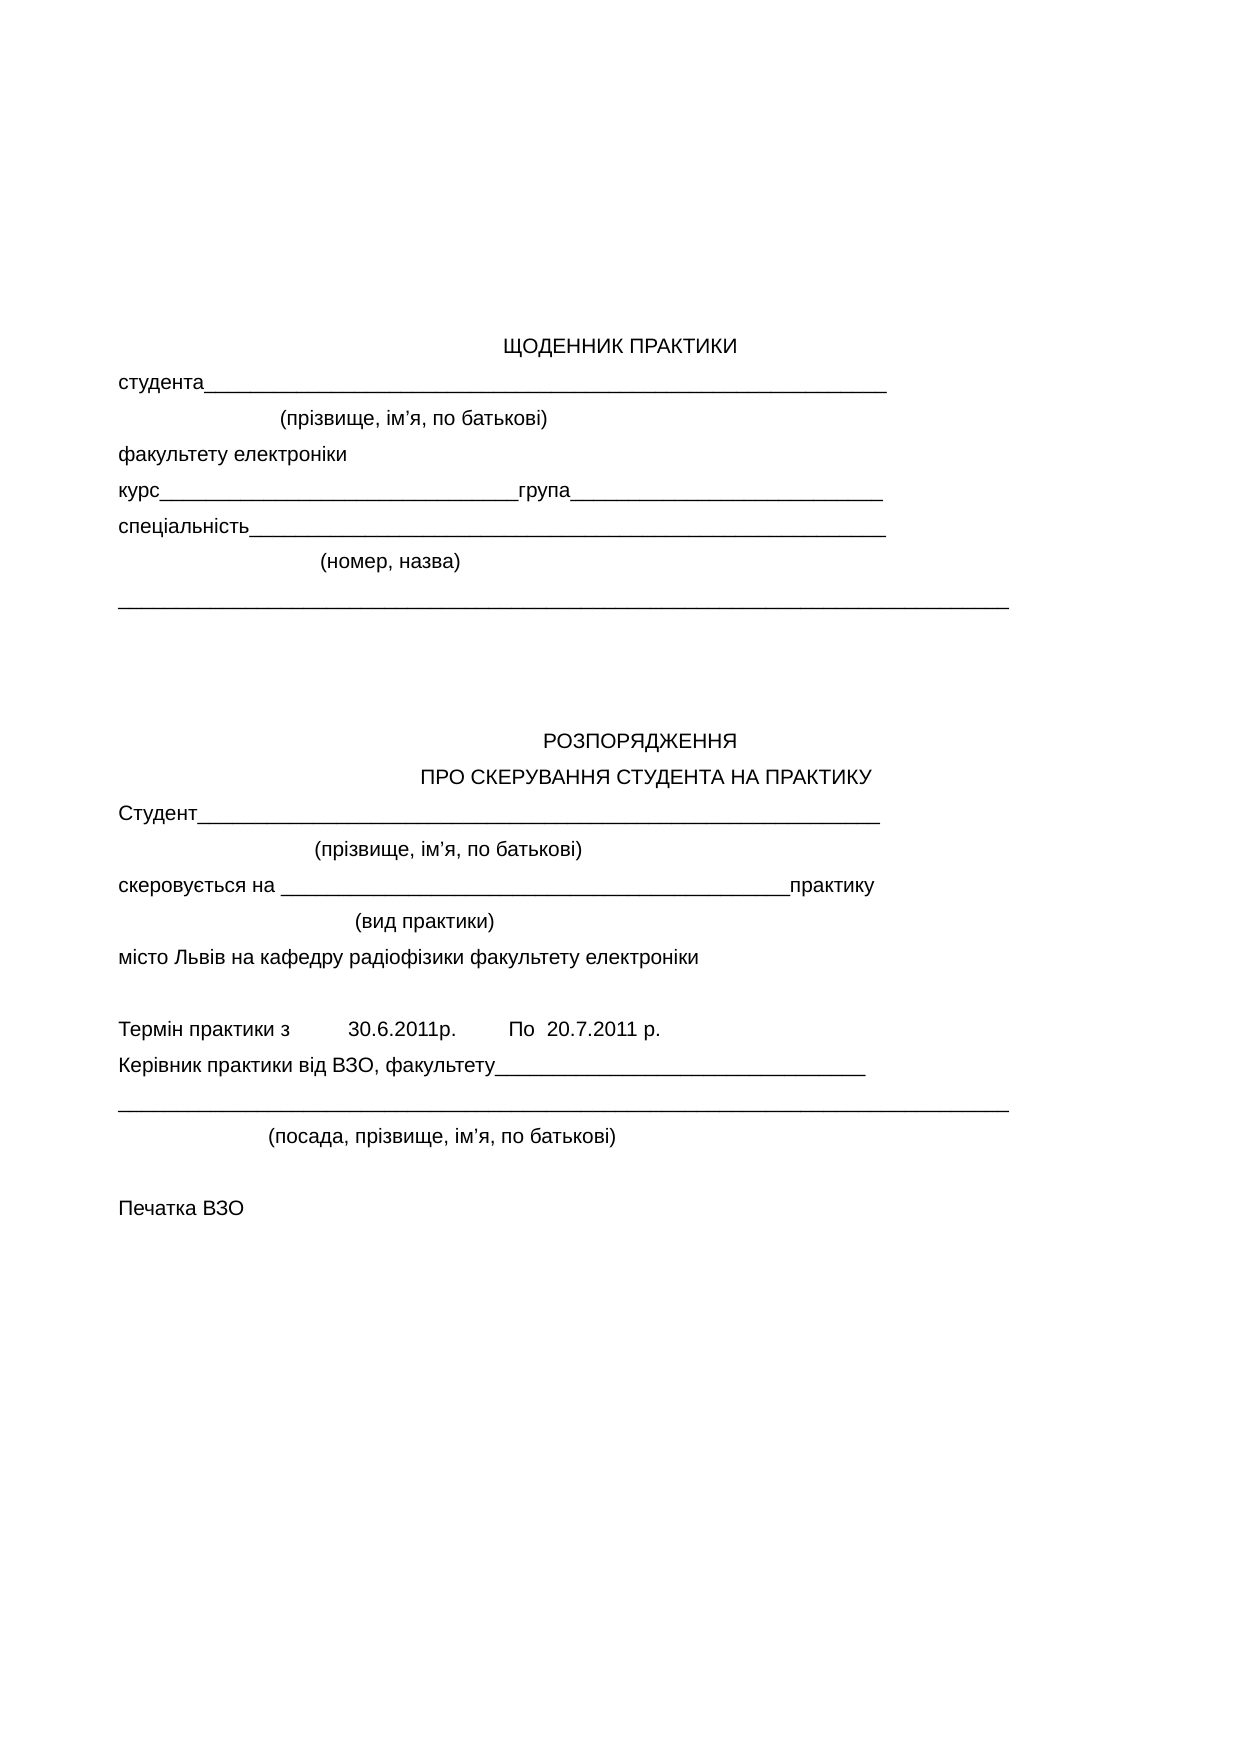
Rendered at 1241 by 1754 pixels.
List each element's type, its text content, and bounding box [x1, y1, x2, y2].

text курс_______________________________група___________________________ [118, 477, 1122, 501]
text Термін практики з 30.6.2011р. По 20.7.2011 р. [118, 1017, 1122, 1041]
text (прізвище, ім’я, по батькові) [118, 837, 1122, 861]
text факультету електроніки [118, 442, 1122, 466]
text ПРО СКЕРУВАННЯ СТУДЕНТА НА ПРАКТИКУ [118, 765, 1122, 789]
text _____________________________________________________________________________ [118, 1088, 1122, 1112]
text студента___________________________________________________________ [118, 370, 1122, 394]
text (номер, назва) [118, 549, 1122, 573]
text РОЗПОРЯДЖЕННЯ [118, 729, 1122, 753]
text (вид практики) [118, 909, 1122, 933]
text спеціальність_______________________________________________________ [118, 513, 1122, 537]
text ЩОДЕННИК ПРАКТИКИ [118, 334, 1122, 358]
text Студент___________________________________________________________ [118, 801, 1122, 825]
text (прізвище, ім’я, по батькові) [118, 406, 1122, 429]
text (посада, прізвище, ім’я, по батькові) [118, 1124, 1122, 1148]
text скеровується на ____________________________________________практику [118, 873, 1122, 897]
text місто Львів на кафедру радіофізики факультету електроніки [118, 945, 1122, 969]
text Керівник практики від ВЗО, факультету________________________________ [118, 1052, 1122, 1076]
text Печатка ВЗО [118, 1196, 1122, 1220]
text _____________________________________________________________________________ [118, 585, 1122, 609]
